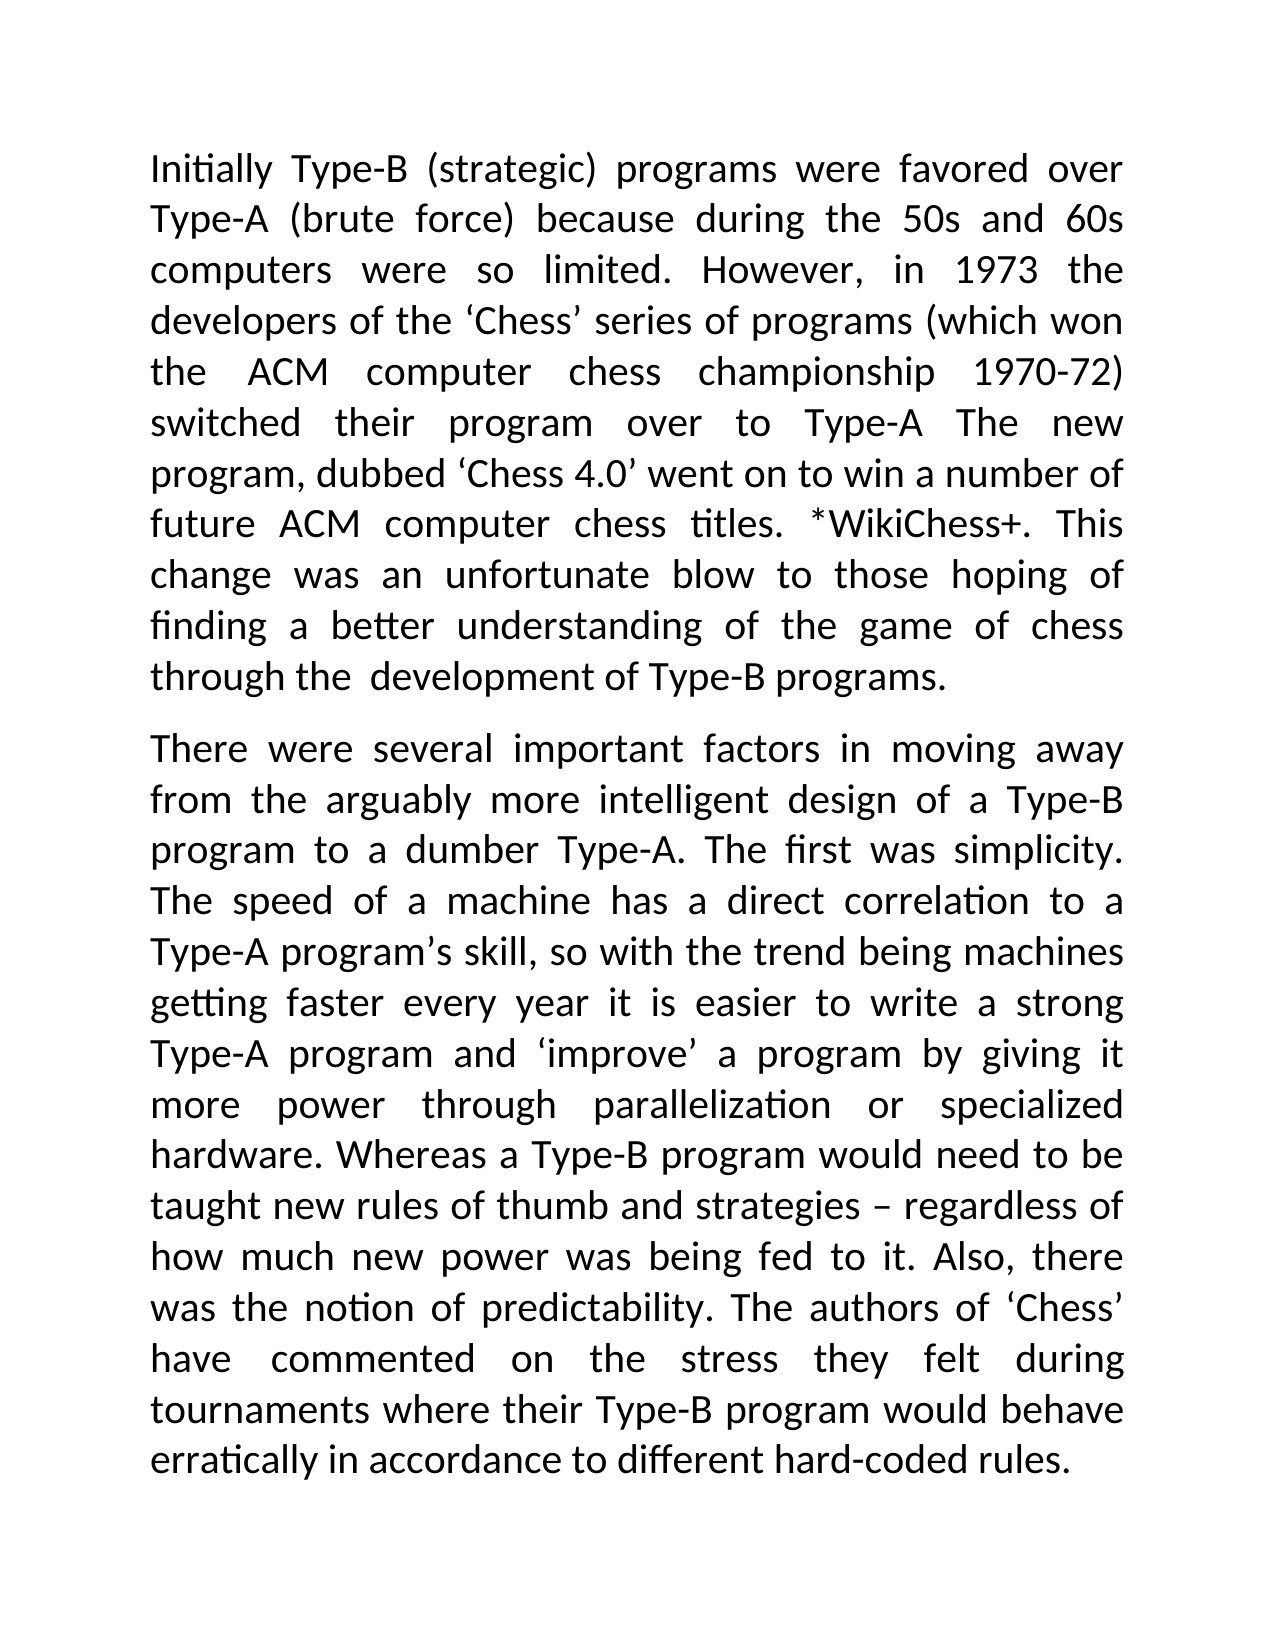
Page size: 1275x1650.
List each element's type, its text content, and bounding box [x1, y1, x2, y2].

text There were several important factors in moving away from the arguably more intelligent design of a Type-B program to a dumber Type-A. The first was simplicity. The speed of a machine has a direct correlation to a Type-A program’s skill, so with the trend being machines getting faster every year it is easier to write a strong Type-A program and ‘improve’ a program by giving it more power through parallelization or specialized hardware. Whereas a Type-B program would need to be taught new rules of thumb and strategies – regardless of how much new power was being fed to it. Also, there was the notion of predictability. The authors of ‘Chess’ have commented on the stress they felt during tournaments where their Type-B program would behave erratically in accordance to different hard-coded rules. [150, 722, 1126, 1484]
text Initially Type-B (strategic) programs were favored over Type-A (brute force) because during the 50s and 60s computers were so limited. However, in 1973 the developers of the ‘Chess’ series of programs (which won the ACM computer chess championship 1970-72) switched their program over to Type-A The new program, dubbed ‘Chess 4.0’ went on to win a number of future ACM computer chess titles. *WikiChess+. This change was an unfortunate blow to those hoping of finding a better understanding of the game of chess through the development of Type-B programs. [150, 142, 1125, 701]
